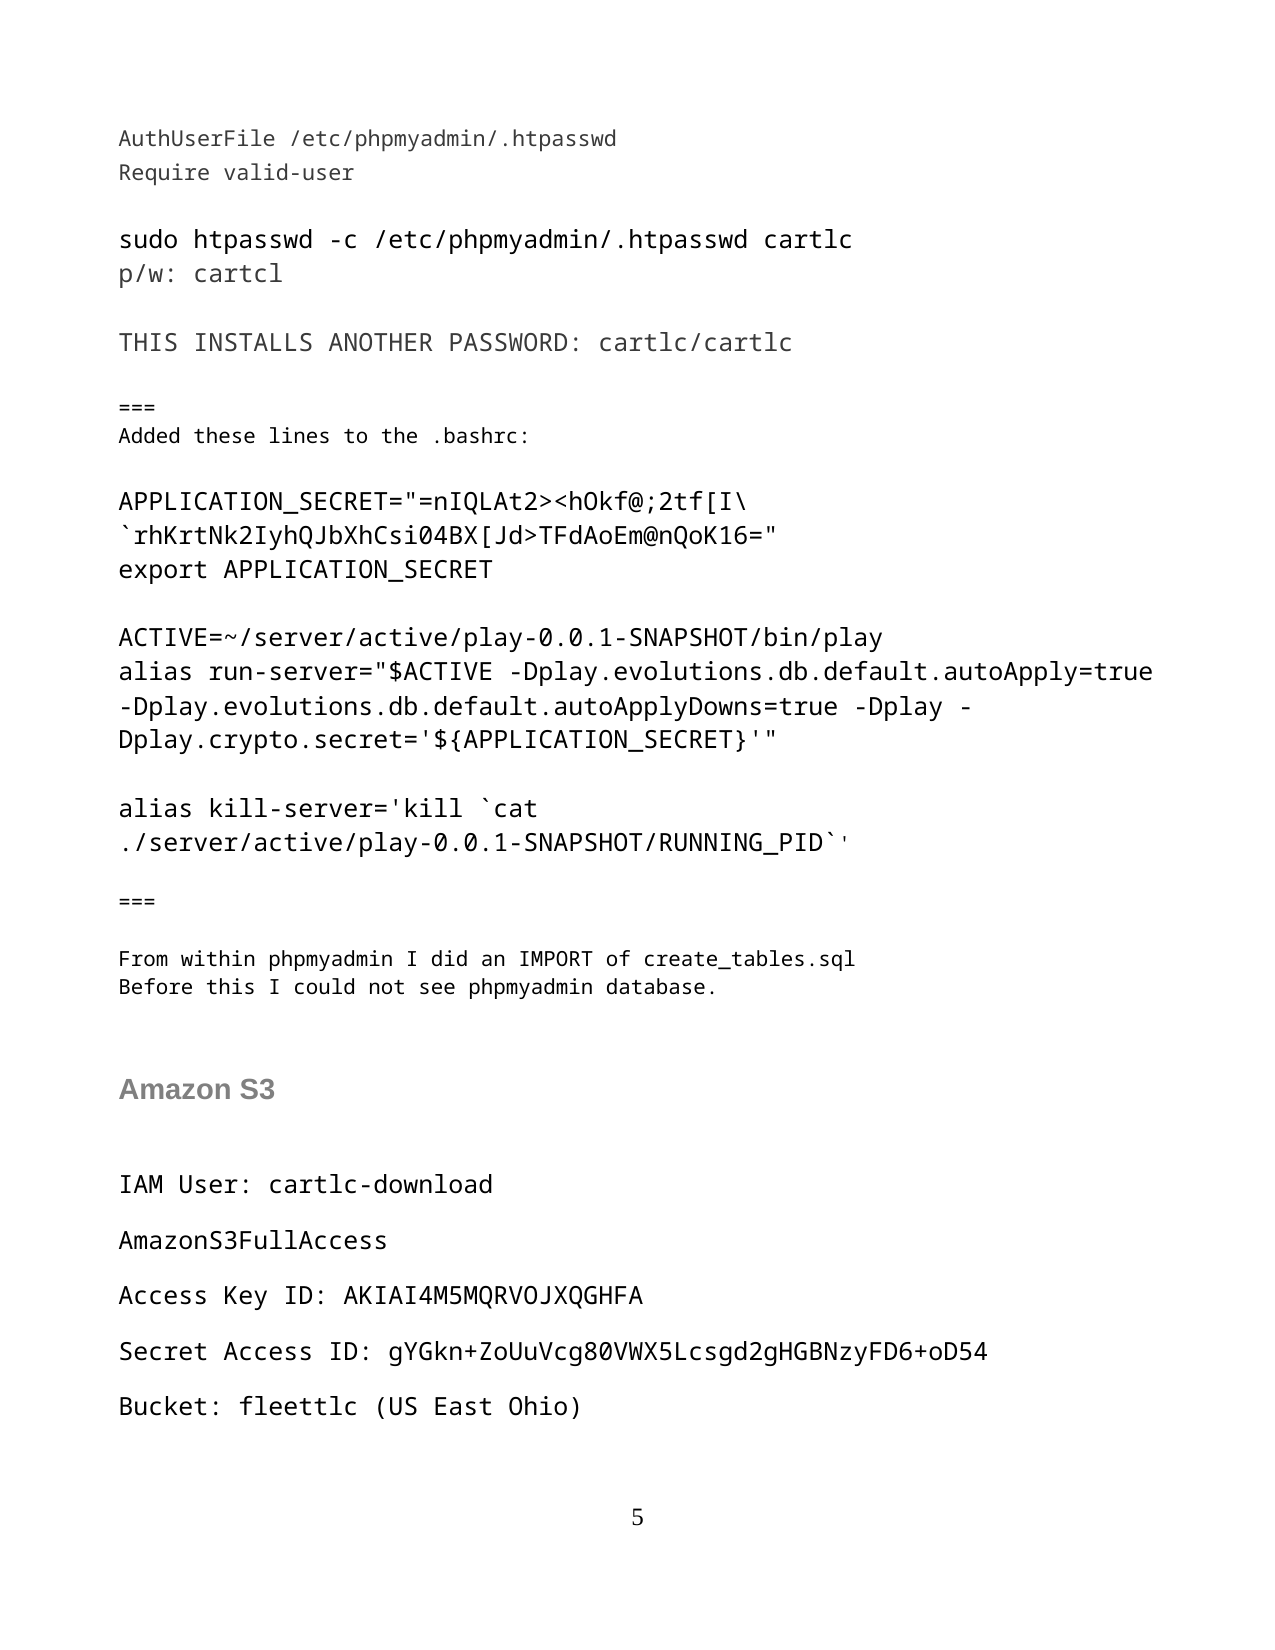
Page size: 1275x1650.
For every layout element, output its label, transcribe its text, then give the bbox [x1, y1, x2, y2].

text Access Key ID: AKIAI4M5MQRVOJXQGHFA [118, 1278, 1157, 1312]
text From within phpmyadmin I did an IMPORT of create_tables.sql [118, 944, 1157, 972]
text AuthUserFile /etc/phpmyadmin/.htpasswd [118, 118, 1113, 152]
text Added these lines to the .bashrc: [118, 421, 1157, 450]
text === [118, 393, 1157, 421]
text Secret Access ID: gYGkn+ZoUuVcg80VWX5Lcsgd2gHGBNzyFD6+oD54 [118, 1333, 1157, 1367]
text IAM User: cartlc-download [118, 1167, 1157, 1201]
text alias kill-server='kill `cat ./server/active/play-0.0.1-SNAPSHOT/RUNNING_PID`' [118, 790, 1157, 858]
text Bucket: fleettlc (US East Ohio) [118, 1389, 1157, 1423]
text sudo htpasswd -c /etc/phpmyadmin/.htpasswd cartlc [118, 221, 1113, 256]
text Before this I could not see phpmyadmin database. [118, 972, 1157, 1001]
text === [118, 887, 1157, 915]
subtitle Amazon S3 [118, 1072, 1157, 1106]
text alias run-server="$ACTIVE -Dplay.evolutions.db.default.autoApply=true -Dplay.evolutions.db.default.autoApplyDowns=true -Dplay -Dplay.crypto.secret='${APPLICATION_SECRET}'" [118, 654, 1157, 756]
text export APPLICATION_SECRET [118, 552, 1157, 586]
text THIS INSTALLS ANOTHER PASSWORD: cartlc/cartlc [118, 324, 1113, 359]
text AmazonS3FullAccess [118, 1223, 1157, 1257]
text p/w: cartcl [118, 256, 1113, 290]
text Require valid-user [118, 152, 1113, 187]
text ACTIVE=~/server/active/play-0.0.1-SNAPSHOT/bin/play [118, 620, 1157, 654]
text APPLICATION_SECRET="=nIQLAt2><hOkf@;2tf[I\`rhKrtNk2IyhQJbXhCsi04BX[Jd>TFdAoEm@nQoK16=" [118, 484, 1157, 552]
